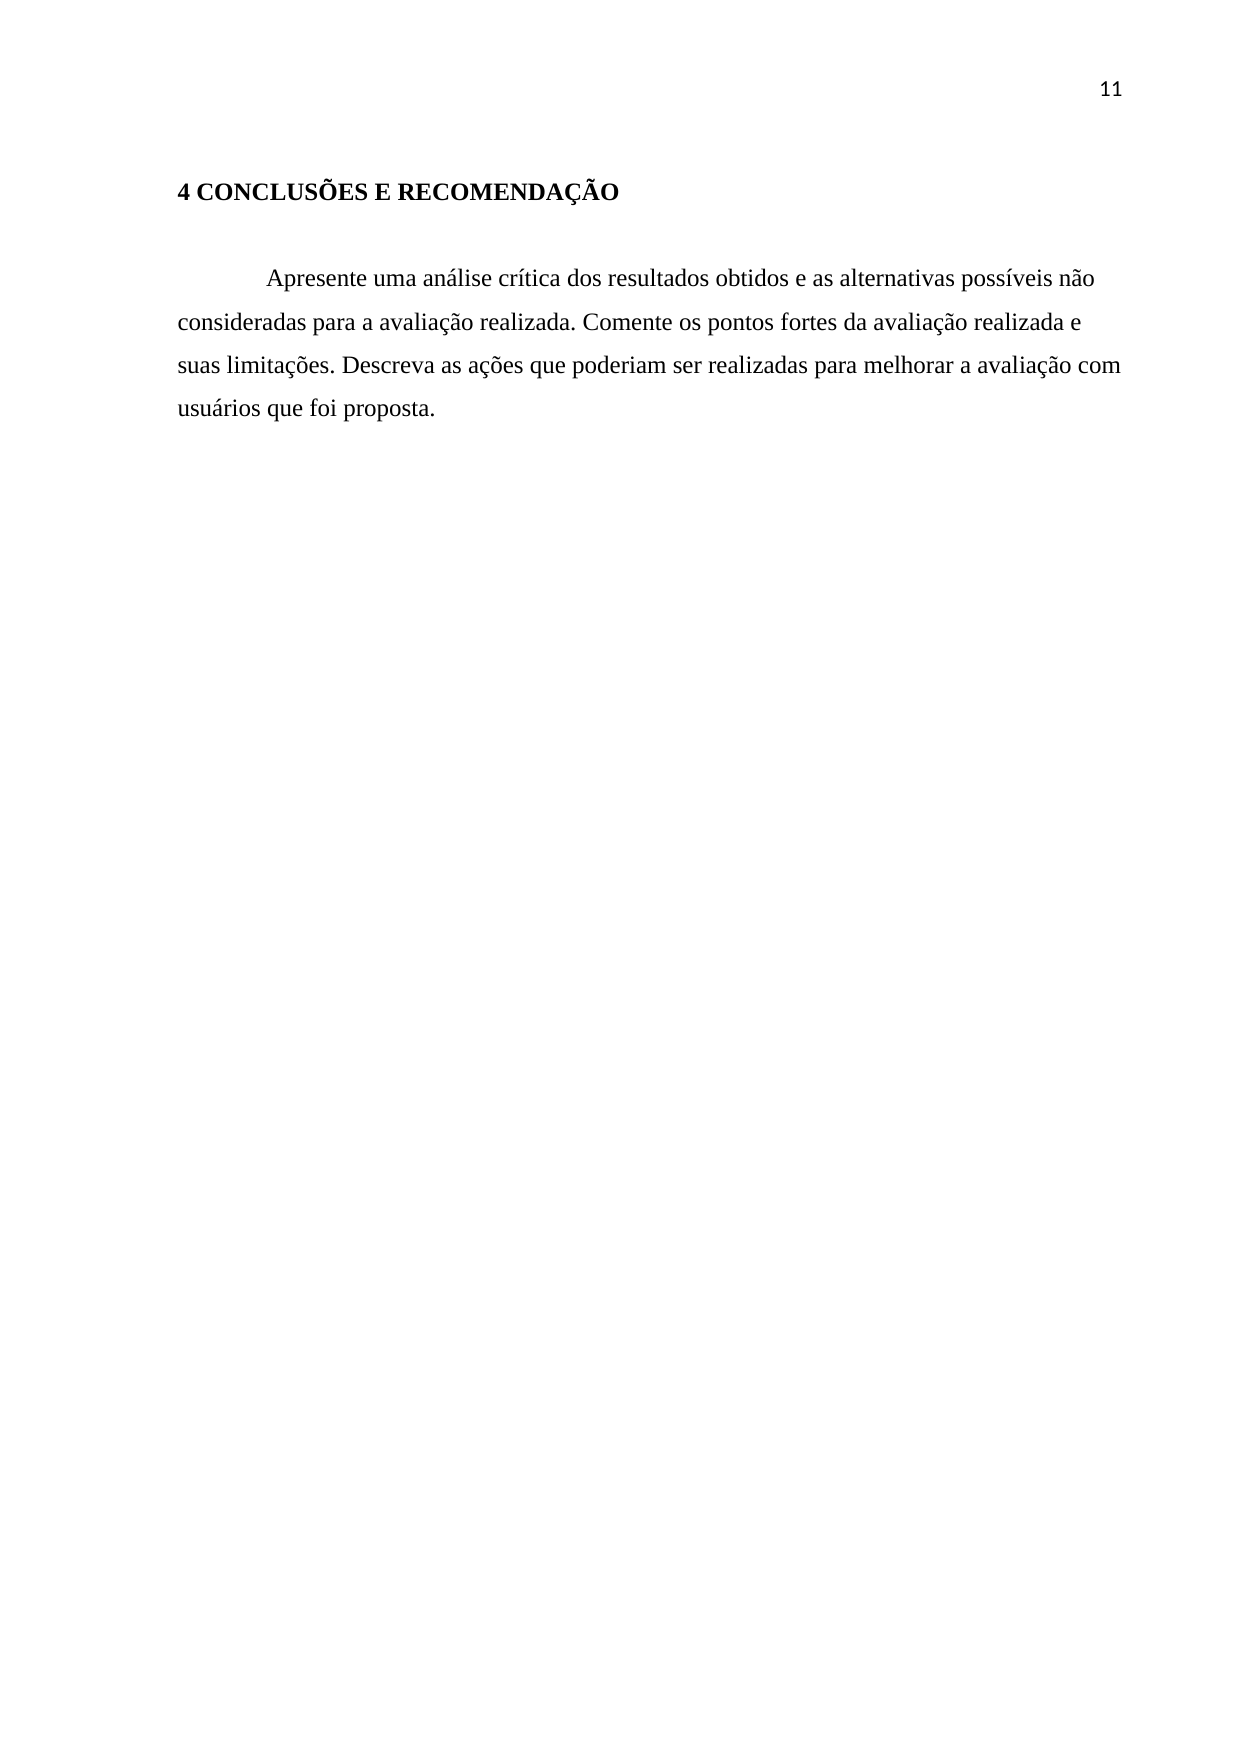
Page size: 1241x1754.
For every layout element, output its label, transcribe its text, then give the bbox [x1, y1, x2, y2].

subtitle 4 CONCLUSÕES E RECOMENDAÇÃO [177, 177, 1122, 206]
text Apresente uma análise crítica dos resultados obtidos e as alternativas possíveis não consideradas para a avaliação realizada. Comente os pontos fortes da avaliação realizada e suas limitações. Descreva as ações que poderiam ser realizadas para melhorar a avaliação com usuários que foi proposta. [177, 263, 1122, 422]
